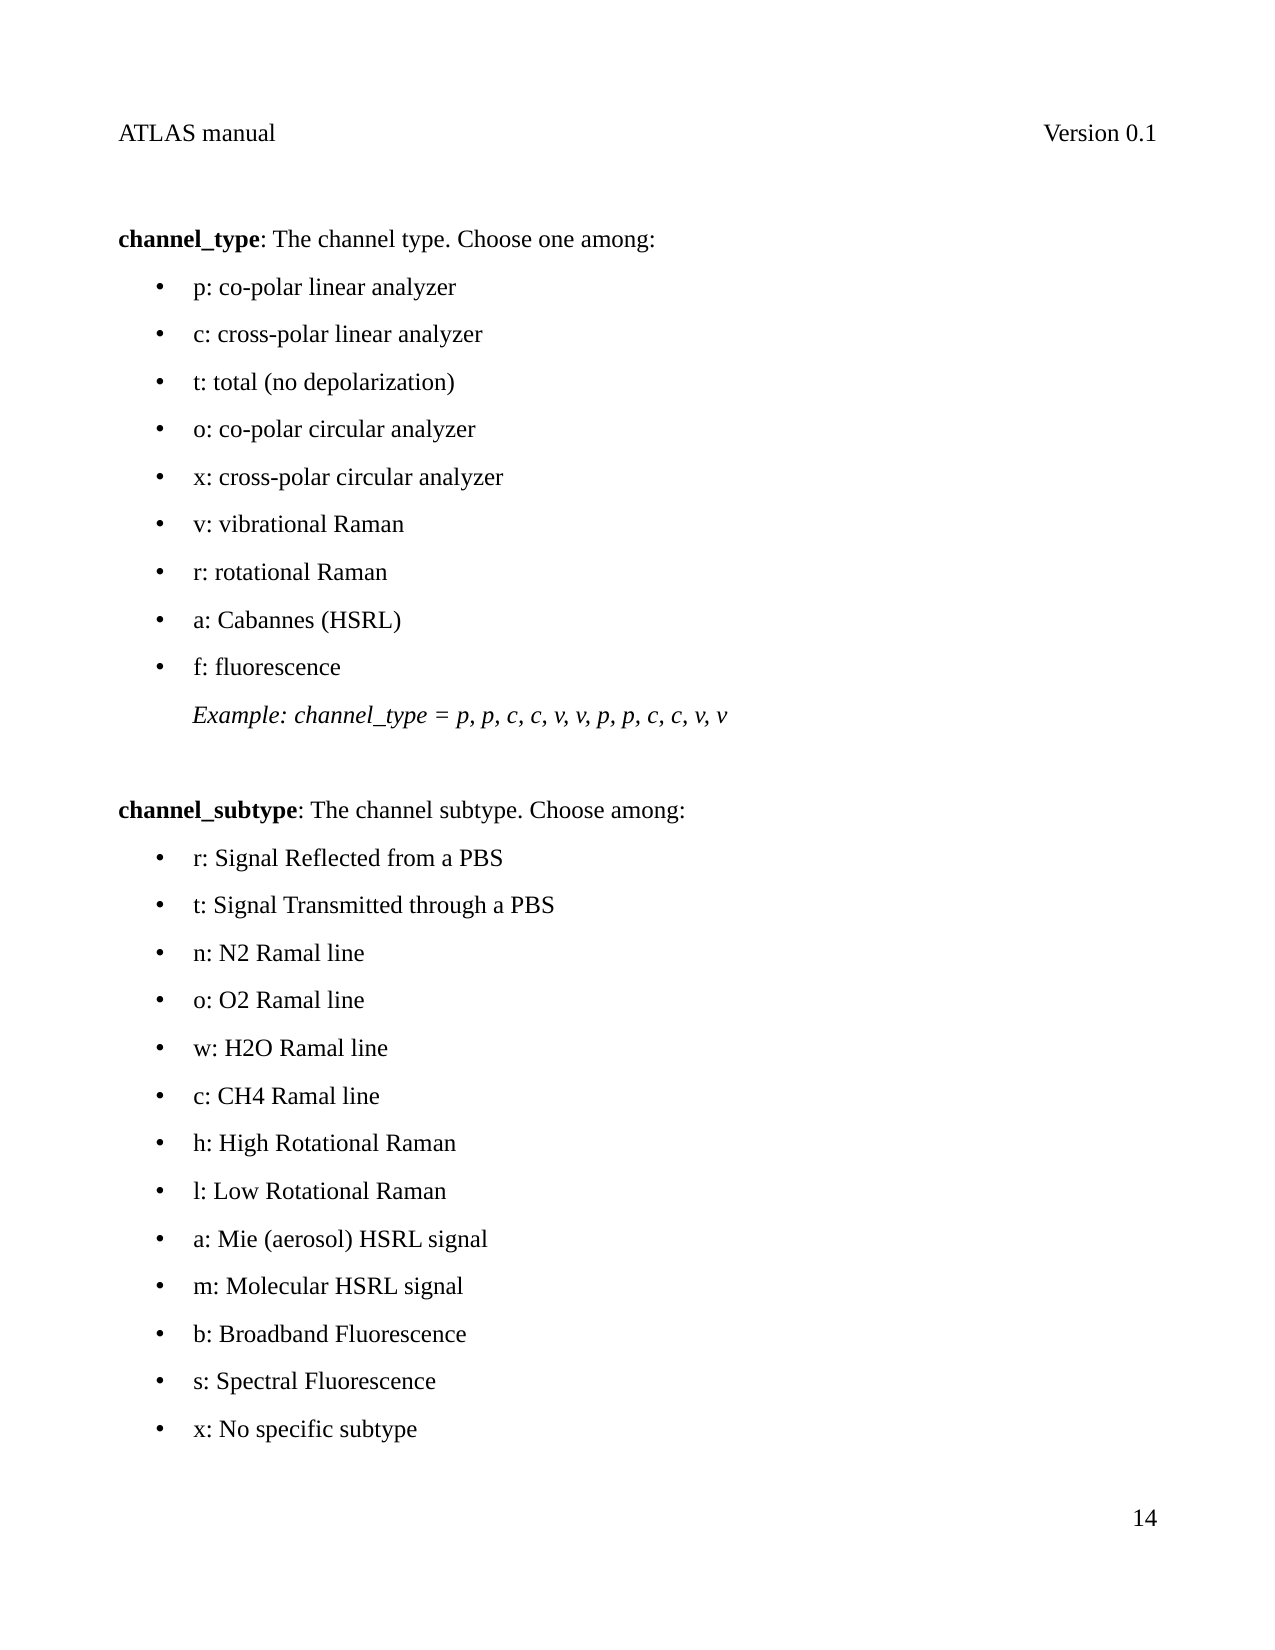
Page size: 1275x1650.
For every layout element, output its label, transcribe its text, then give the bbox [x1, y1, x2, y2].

list p: co-polar linear analyzer [156, 272, 1157, 300]
list t: Signal Transmitted through a PBS [156, 890, 1157, 919]
text channel_type: The channel type. Choose one among: [118, 224, 1157, 253]
list t: total (no depolarization) [156, 367, 1157, 396]
list s: Spectral Fluorescence [156, 1366, 1157, 1395]
text channel_subtype: The channel subtype. Choose among: [118, 795, 1157, 824]
list c: CH4 Ramal line [156, 1081, 1157, 1109]
list l: Low Rotational Raman [156, 1176, 1157, 1205]
list a: Cabannes (HSRL) [156, 605, 1157, 633]
list h: High Rotational Raman [156, 1128, 1157, 1157]
list n: N2 Ramal line [156, 938, 1157, 967]
list v: vibrational Raman [156, 509, 1157, 538]
list m: Molecular HSRL signal [156, 1271, 1157, 1300]
list b: Broadband Fluorescence [156, 1319, 1157, 1348]
list o: O2 Ramal line [156, 986, 1157, 1014]
list w: H2O Ramal line [156, 1033, 1157, 1062]
text Example: channel_type = p, p, c, c, v, v, p, p, c, c, v, v [118, 700, 1157, 729]
list x: No specific subtype [156, 1414, 1157, 1443]
list f: fluorescence [156, 652, 1157, 681]
list a: Mie (aerosol) HSRL signal [156, 1224, 1157, 1252]
list x: cross-polar circular analyzer [156, 462, 1157, 491]
list c: cross-polar linear analyzer [156, 319, 1157, 348]
list o: co-polar circular analyzer [156, 414, 1157, 443]
list r: Signal Reflected from a PBS [156, 843, 1157, 872]
list r: rotational Raman [156, 557, 1157, 586]
